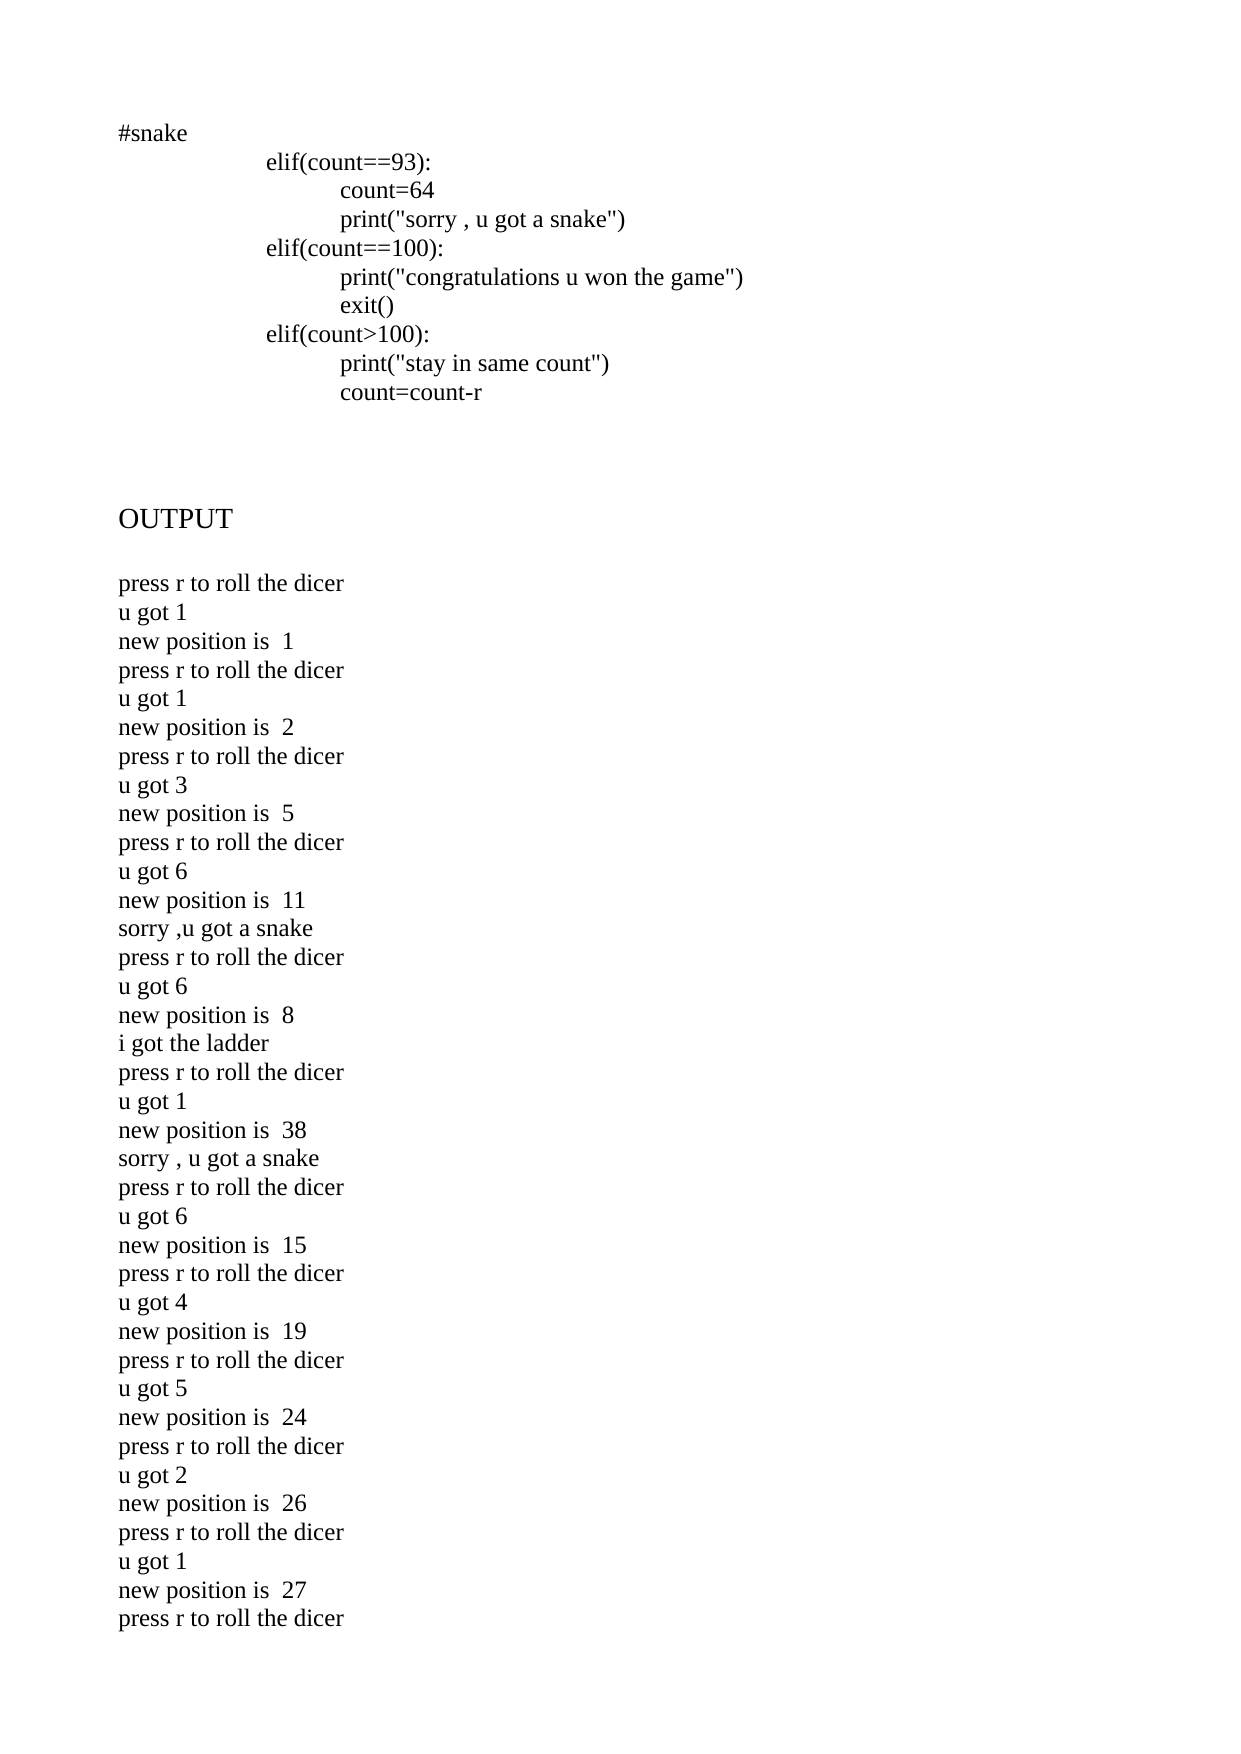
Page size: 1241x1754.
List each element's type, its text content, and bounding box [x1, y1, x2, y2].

text press r to roll the dicer [118, 1603, 1122, 1632]
text count=count-r [118, 377, 1122, 406]
text #snake [118, 118, 1122, 147]
text press r to roll the dicer [118, 1057, 1122, 1086]
text print("congratulations u won the game") [118, 262, 1122, 291]
text print("sorry , u got a snake") [118, 204, 1122, 233]
text sorry , u got a snake [118, 1143, 1122, 1172]
text new position is 19 [118, 1316, 1122, 1345]
text press r to roll the dicer [118, 1172, 1122, 1201]
text new position is 5 [118, 798, 1122, 827]
text u got 6 [118, 856, 1122, 885]
text new position is 11 [118, 885, 1122, 913]
text count=64 [118, 176, 1122, 204]
text press r to roll the dicer [118, 1431, 1122, 1460]
text new position is 38 [118, 1115, 1122, 1143]
text sorry ,u got a snake [118, 913, 1122, 942]
text u got 5 [118, 1373, 1122, 1402]
text new position is 27 [118, 1575, 1122, 1603]
text u got 6 [118, 1201, 1122, 1230]
text new position is 24 [118, 1402, 1122, 1431]
text press r to roll the dicer [118, 568, 1122, 597]
text elif(count==93): [118, 147, 1122, 176]
text u got 3 [118, 770, 1122, 798]
text elif(count==100): [118, 233, 1122, 262]
text new position is 8 [118, 1000, 1122, 1028]
text u got 1 [118, 1086, 1122, 1115]
text exit() [118, 291, 1122, 319]
text press r to roll the dicer [118, 1258, 1122, 1287]
text press r to roll the dicer [118, 741, 1122, 770]
text u got 1 [118, 683, 1122, 712]
text print("stay in same count") [118, 348, 1122, 377]
text OUTPUT [118, 501, 1122, 535]
text u got 6 [118, 971, 1122, 1000]
text u got 4 [118, 1287, 1122, 1316]
text press r to roll the dicer [118, 827, 1122, 856]
text elif(count>100): [118, 319, 1122, 348]
text u got 1 [118, 1546, 1122, 1575]
text i got the ladder [118, 1028, 1122, 1057]
text new position is 15 [118, 1230, 1122, 1258]
text new position is 26 [118, 1488, 1122, 1517]
text u got 2 [118, 1460, 1122, 1488]
text press r to roll the dicer [118, 1517, 1122, 1546]
text new position is 2 [118, 712, 1122, 741]
text press r to roll the dicer [118, 655, 1122, 683]
text u got 1 [118, 597, 1122, 626]
text press r to roll the dicer [118, 1345, 1122, 1373]
text new position is 1 [118, 626, 1122, 655]
text press r to roll the dicer [118, 942, 1122, 971]
